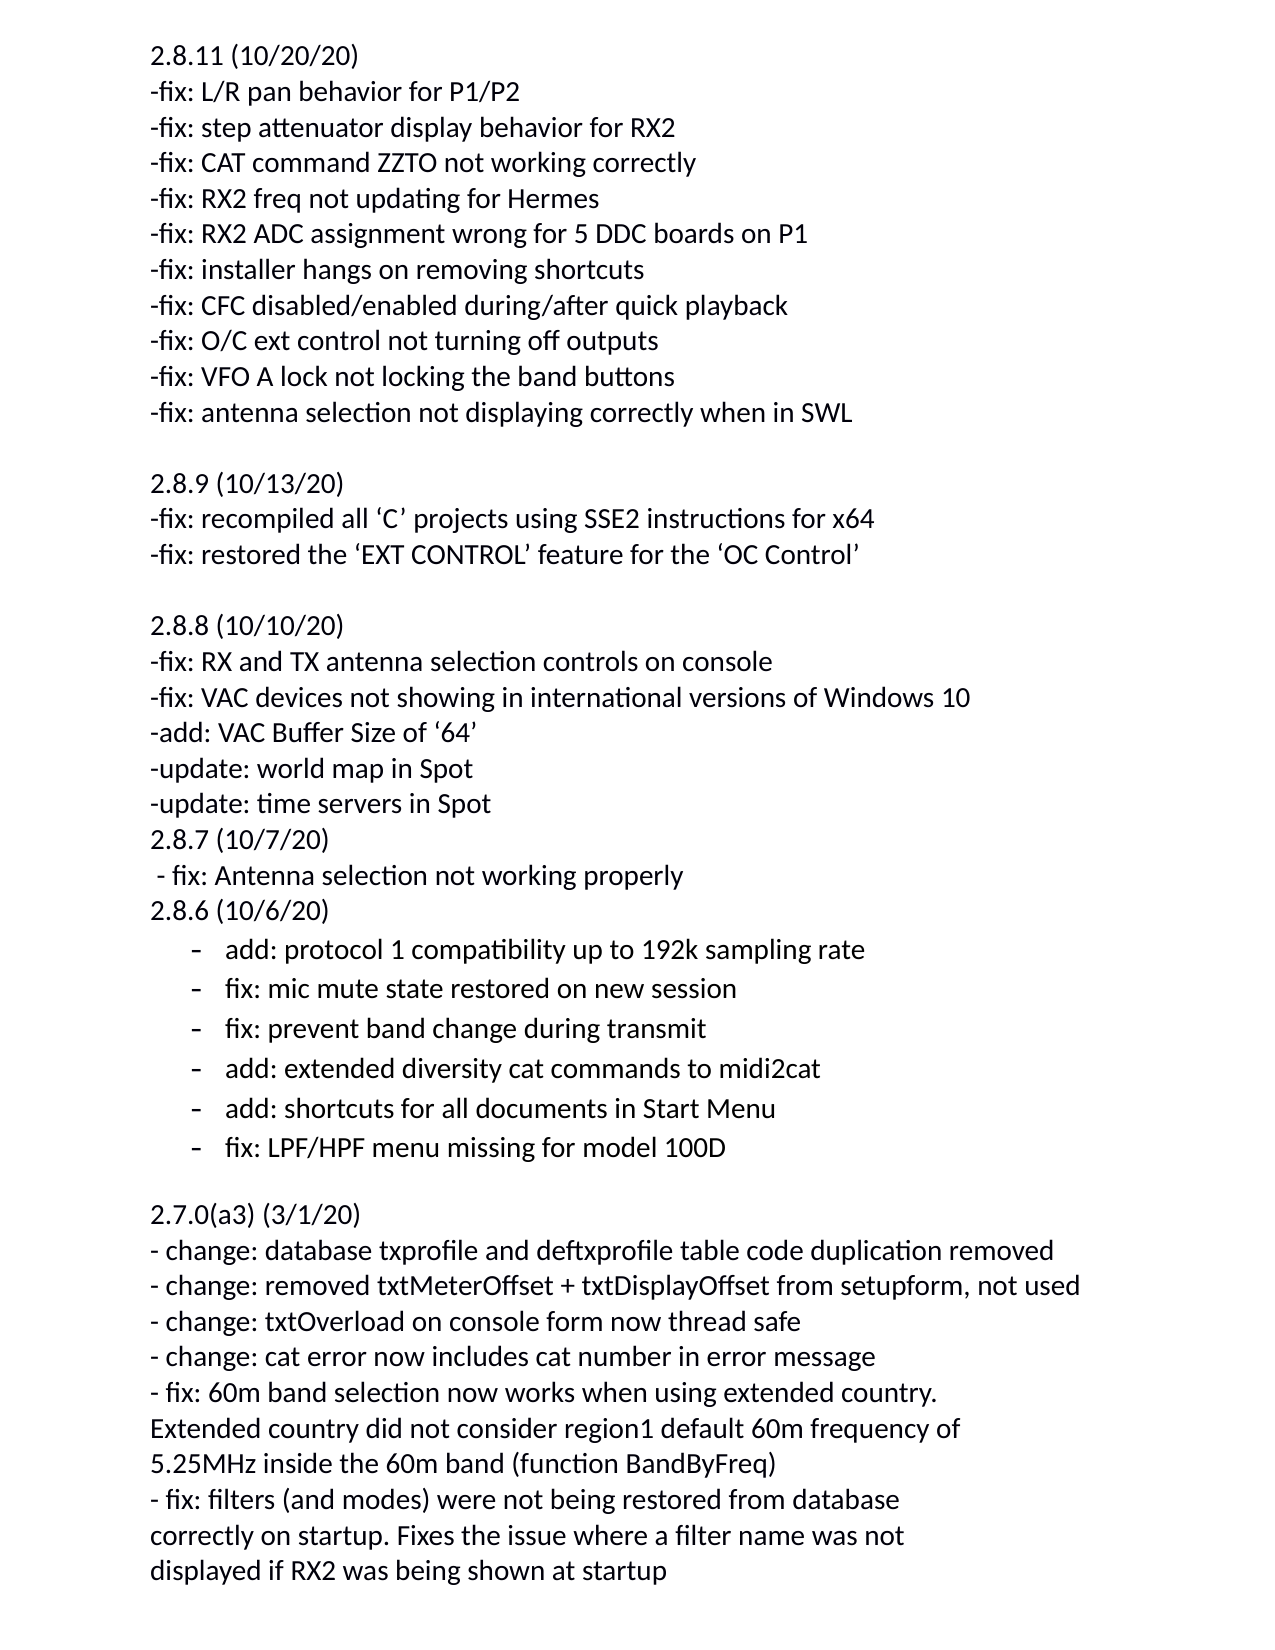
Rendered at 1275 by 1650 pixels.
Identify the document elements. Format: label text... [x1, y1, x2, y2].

text 2.7.0(a3) (3/1/20) [150, 1196, 1125, 1232]
text -fix: restored the ‘EXT CONTROL’ feature for the ‘OC Control’ [150, 536, 1125, 572]
list add: protocol 1 compatibility up to 192k sampling rate [187, 928, 1125, 968]
text 2.8.9 (10/13/20) [150, 465, 1125, 501]
text -fix: RX2 ADC assignment wrong for 5 DDC boards on P1 [150, 216, 1125, 251]
text -update: time servers in Spot [150, 786, 1125, 821]
text -fix: step attenuator display behavior for RX2 [150, 109, 1125, 144]
text -fix: RX2 freq not updating for Hermes [150, 180, 1125, 216]
text -fix: O/C ext control not turning off outputs [150, 322, 1125, 358]
text -fix: antenna selection not displaying correctly when in SWL [150, 394, 1125, 429]
text 2.8.8 (10/10/20) [150, 607, 1125, 643]
text - change: cat error now includes cat number in error message [150, 1338, 1125, 1374]
list fix: mic mute state restored on new session [187, 968, 1125, 1007]
text - fix: Antenna selection not working properly [150, 857, 1125, 892]
list add: shortcuts for all documents in Start Menu [187, 1087, 1125, 1127]
text correctly on startup. Fixes the issue where a filter name was not [150, 1517, 1125, 1552]
text - fix: filters (and modes) were not being restored from database [150, 1481, 1125, 1517]
list fix: prevent band change during transmit [187, 1007, 1125, 1047]
text -fix: CAT command ZZTO not working correctly [150, 144, 1125, 180]
list fix: LPF/HPF menu missing for model 100D [187, 1127, 1125, 1166]
text -fix: VFO A lock not locking the band buttons [150, 358, 1125, 394]
text Extended country did not consider region1 default 60m frequency of [150, 1410, 1125, 1445]
text - change: txtOverload on console form now thread safe [150, 1303, 1125, 1338]
text 5.25MHz inside the 60m band (function BandByFreq) [150, 1445, 1125, 1481]
text - change: removed txtMeterOffset + txtDisplayOffset from setupform, not used [150, 1267, 1125, 1303]
text -fix: VAC devices not showing in international versions of Windows 10 [150, 679, 1125, 714]
text -fix: recompiled all ‘C’ projects using SSE2 instructions for x64 [150, 501, 1125, 536]
text displayed if RX2 was being shown at startup [150, 1552, 1125, 1588]
text 2.8.6 (10/6/20) [150, 892, 1125, 928]
text -fix: CFC disabled/enabled during/after quick playback [150, 287, 1125, 322]
text 2.8.11 (10/20/20) [150, 37, 1125, 73]
text 2.8.7 (10/7/20) [150, 821, 1125, 857]
text -fix: RX and TX antenna selection controls on console [150, 643, 1125, 679]
text -update: world map in Spot [150, 750, 1125, 786]
text -fix: installer hangs on removing shortcuts [150, 251, 1125, 287]
text -add: VAC Buffer Size of ‘64’ [150, 714, 1125, 750]
list add: extended diversity cat commands to midi2cat [187, 1047, 1125, 1087]
text -fix: L/R pan behavior for P1/P2 [150, 73, 1125, 109]
text - change: database txprofile and deftxprofile table code duplication removed [150, 1232, 1125, 1267]
text - fix: 60m band selection now works when using extended country. [150, 1374, 1125, 1410]
